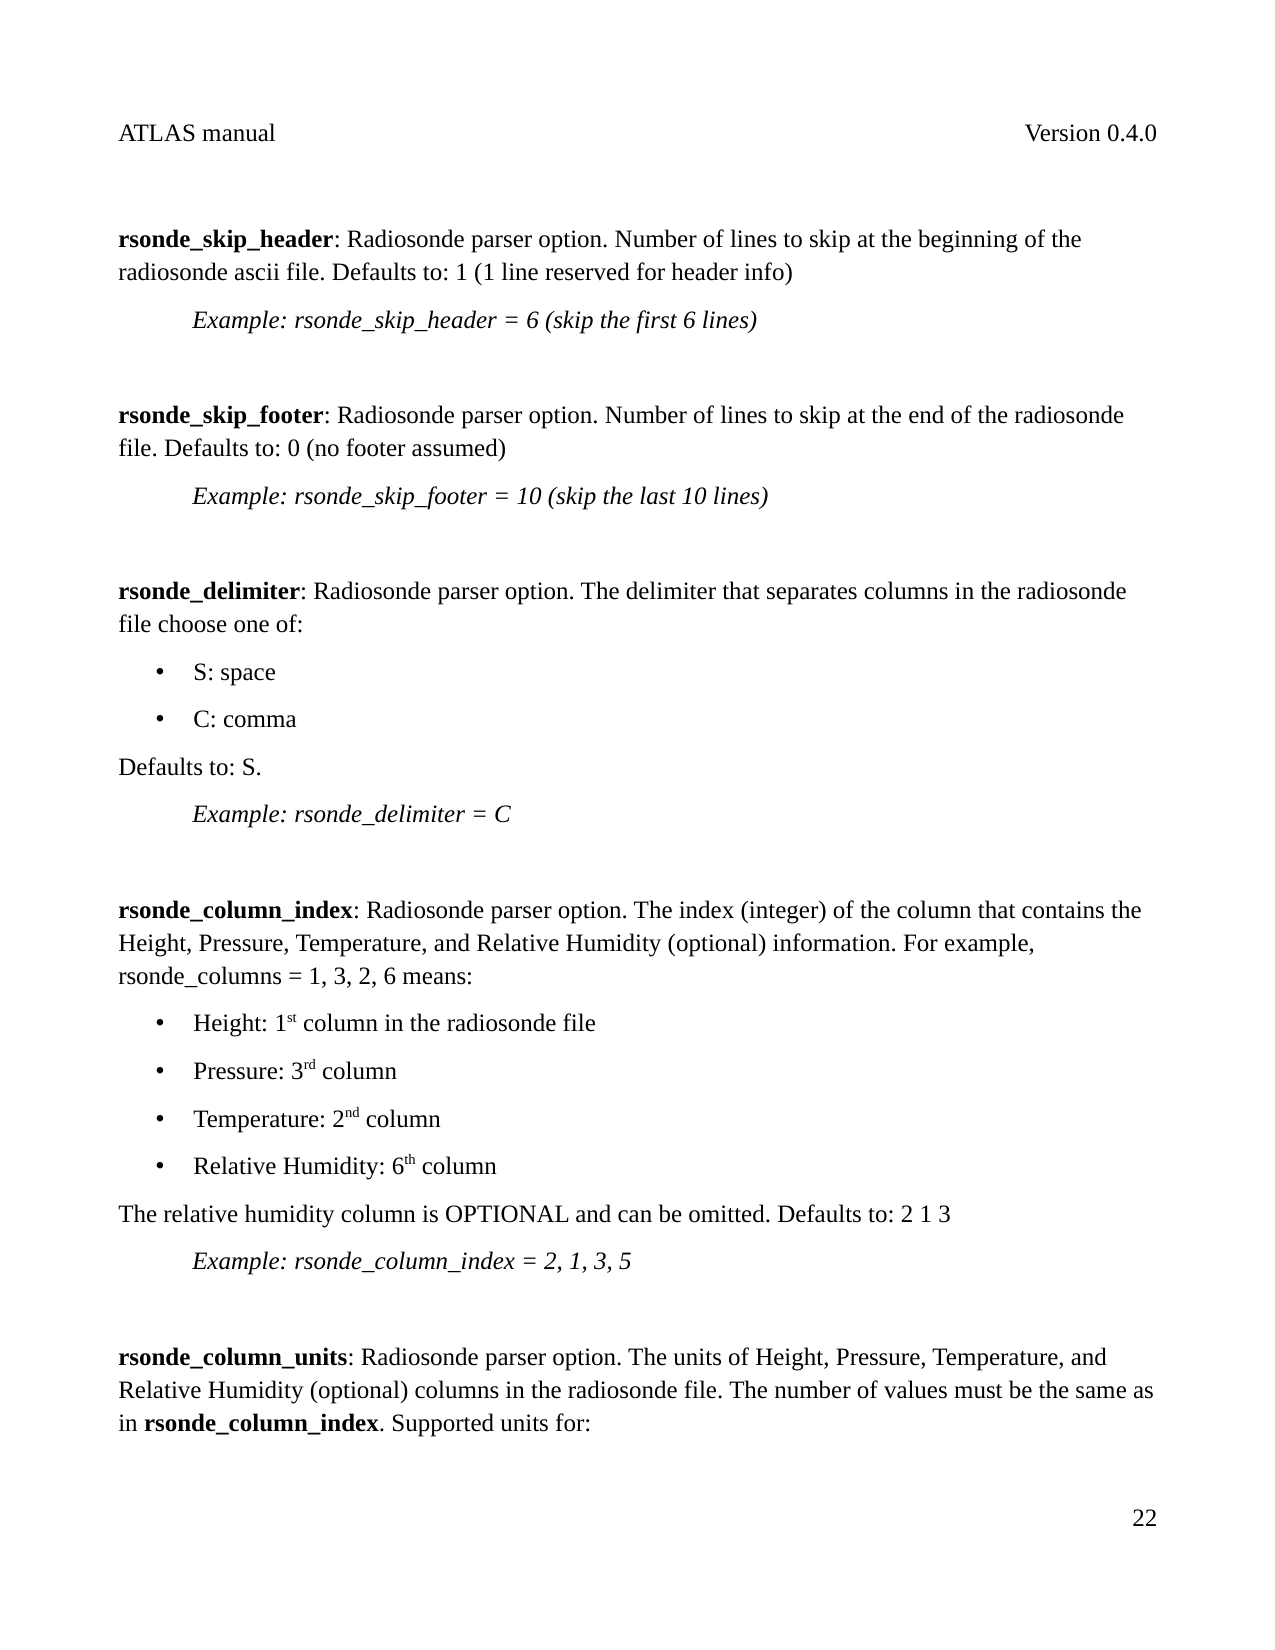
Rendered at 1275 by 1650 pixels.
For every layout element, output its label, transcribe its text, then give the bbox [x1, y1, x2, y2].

text The relative humidity column is OPTIONAL and can be omitted. Defaults to: 2 1 3 [118, 1199, 1157, 1228]
list Temperature: 2nd column [156, 1104, 1157, 1132]
text Example: rsonde_skip_footer = 10 (skip the last 10 lines) [118, 481, 1157, 510]
text rsonde_column_index: Radiosonde parser option. The index (integer) of the column that contains the Height, Pressure, Temperature, and Relative Humidity (optional) information. For example, rsonde_columns = 1, 3, 2, 6 means: [118, 895, 1157, 989]
text Example: rsonde_column_index = 2, 1, 3, 5 [118, 1246, 1157, 1275]
list C: comma [156, 704, 1157, 733]
list Height: 1st column in the radiosonde file [156, 1008, 1157, 1037]
text rsonde_skip_header: Radiosonde parser option. Number of lines to skip at the beginning of the radiosonde ascii file. Defaults to: 1 (1 line reserved for header info) [118, 224, 1157, 286]
text Example: rsonde_delimiter = C [118, 799, 1157, 828]
text Example: rsonde_skip_header = 6 (skip the first 6 lines) [118, 305, 1157, 334]
list S: space [156, 657, 1157, 686]
list Pressure: 3rd column [156, 1056, 1157, 1085]
text Defaults to: S. [118, 752, 1157, 781]
list Relative Humidity: 6th column [156, 1151, 1157, 1180]
text rsonde_delimiter: Radiosonde parser option. The delimiter that separates columns in the radiosonde file choose one of: [118, 576, 1157, 638]
text rsonde_skip_footer: Radiosonde parser option. Number of lines to skip at the end of the radiosonde file. Defaults to: 0 (no footer assumed) [118, 400, 1157, 462]
text rsonde_column_units: Radiosonde parser option. The units of Height, Pressure, Temperature, and Relative Humidity (optional) columns in the radiosonde file. The number of values must be the same as in rsonde_column_index. Supported units for: [118, 1342, 1157, 1436]
